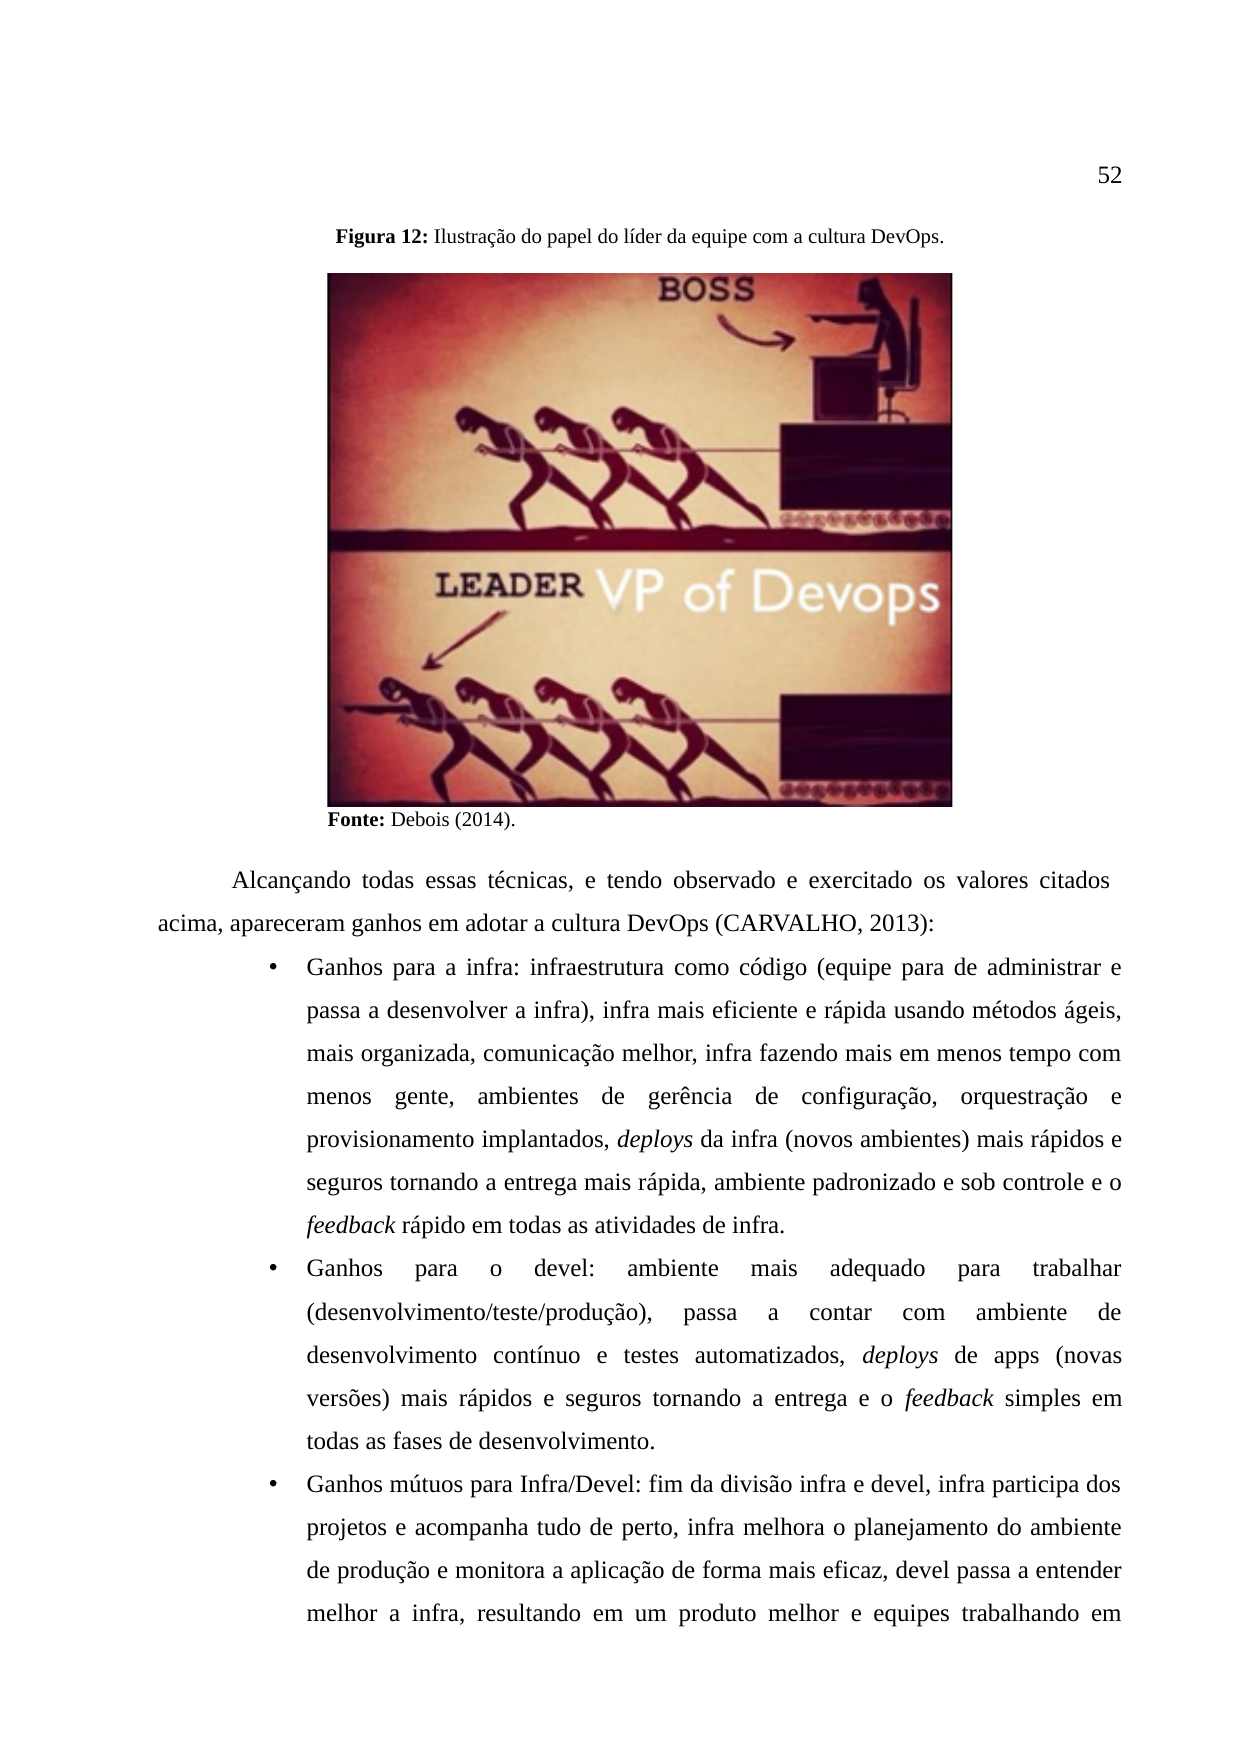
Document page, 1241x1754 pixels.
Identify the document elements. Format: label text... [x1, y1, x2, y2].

text Alcançando todas essas técnicas, e tendo observado e exercitado os valores citados acima, apareceram ganhos em adotar a cultura DevOps (CARVALHO, 2013): [84, 865, 1122, 937]
list Ganhos mútuos para Infra/Devel: fim da divisão infra e devel, infra participa dos projetos e acompanha tudo de perto, infra melhora o planejamento do ambiente de produção e monitora a aplicação de forma mais eficaz, devel passa a entender melhor a infra, resultando em um produto melhor e equipes trabalhando em [269, 1469, 1122, 1627]
text Figura 12: Ilustração do papel do líder da equipe com a cultura DevOps. [327, 224, 952, 248]
list Ganhos para o devel: ambiente mais adequado para trabalhar (desenvolvimento/teste/produção), passa a contar com ambiente de desenvolvimento contínuo e testes automatizados, deploys de apps (novas versões) mais rápidos e seguros tornando a entrega e o feedback simples em todas as fases de desenvolvimento. [269, 1253, 1122, 1455]
text Fonte: Debois (2014). [327, 807, 952, 831]
list Ganhos para a infra: infraestrutura como código (equipe para de administrar e passa a desenvolver a infra), infra mais eficiente e rápida usando métodos ágeis, mais organizada, comunicação melhor, infra fazendo mais em menos tempo com menos gente, ambientes de gerência de configuração, orquestração e provisionamento implantados, deploys da infra (novos ambientes) mais rápidos e seguros tornando a entrega mais rápida, ambiente padronizado e sob controle e o feedback rápido em todas as atividades de infra. [269, 952, 1122, 1239]
picture [327, 273, 953, 807]
